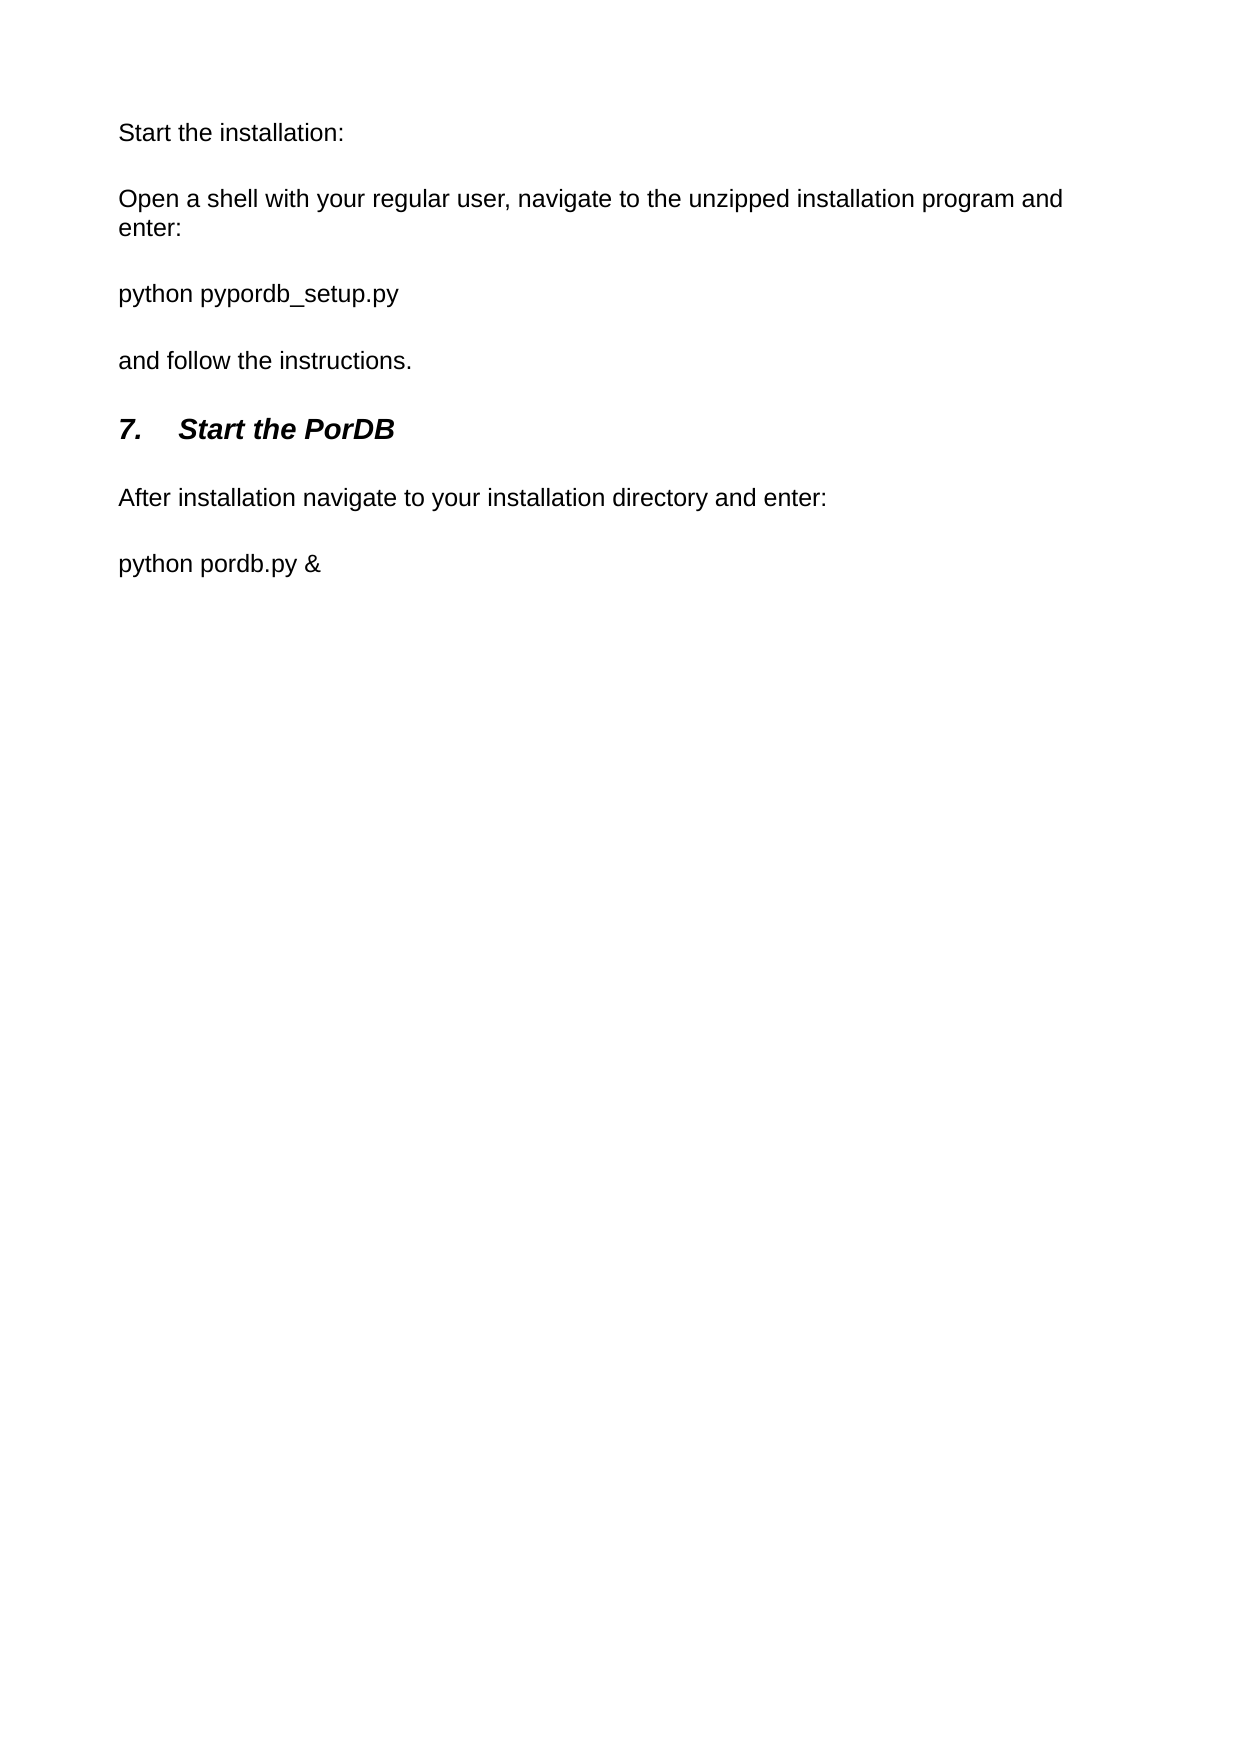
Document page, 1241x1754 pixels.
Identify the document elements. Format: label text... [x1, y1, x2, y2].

text python pordb.py & [118, 549, 1122, 578]
subtitle Start the PorDB [118, 412, 1122, 445]
text and follow the instructions. [118, 346, 1122, 374]
text Open a shell with your regular user, navigate to the unzipped installation program and enter: [118, 184, 1122, 242]
text python pypordb_setup.py [118, 279, 1122, 308]
text After installation navigate to your installation directory and enter: [118, 483, 1122, 512]
text Start the installation: [118, 118, 1122, 147]
